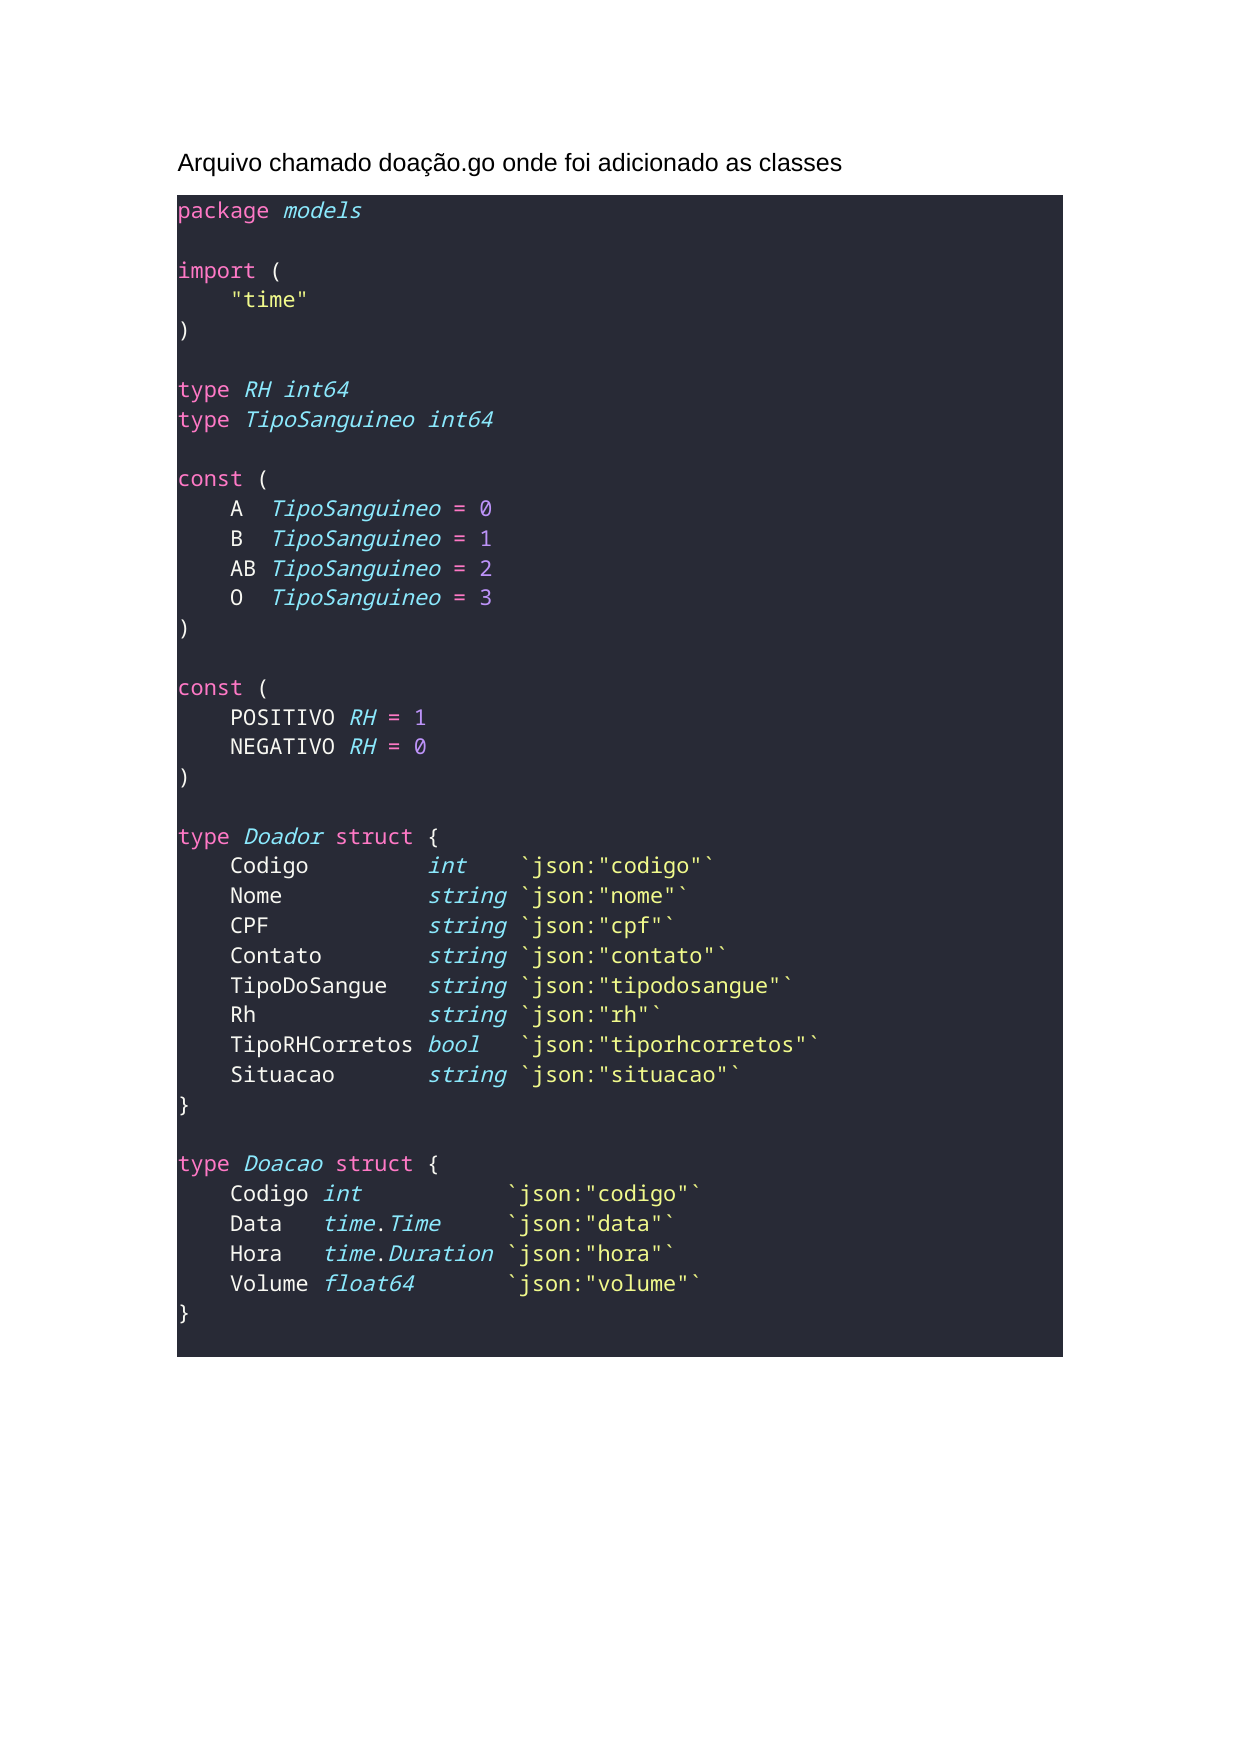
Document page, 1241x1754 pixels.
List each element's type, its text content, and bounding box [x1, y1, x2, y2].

text TipoDoSangue string `json:"tipodosangue"` [177, 969, 1063, 999]
text TipoRHCorretos bool `json:"tiporhcorretos"` [177, 1029, 1063, 1059]
text B TipoSanguineo = 1 [177, 523, 1063, 552]
text "time" [177, 284, 1063, 314]
text type RH int64 [177, 374, 1063, 403]
text Volume float64 `json:"volume"` [177, 1267, 1063, 1297]
text ) [177, 314, 1063, 344]
text ) [177, 761, 1063, 791]
text Rh string `json:"rh"` [177, 999, 1063, 1029]
text ) [177, 612, 1063, 642]
text Nome string `json:"nome"` [177, 880, 1063, 910]
text POSITIVO RH = 1 [177, 701, 1063, 731]
text package models [177, 195, 1063, 225]
text Data time.Time `json:"data"` [177, 1208, 1063, 1238]
text A TipoSanguineo = 0 [177, 493, 1063, 523]
text const ( [177, 672, 1063, 701]
text Situacao string `json:"situacao"` [177, 1059, 1063, 1089]
text NEGATIVO RH = 0 [177, 731, 1063, 761]
text type Doacao struct { [177, 1148, 1063, 1178]
text Codigo int `json:"codigo"` [177, 1178, 1063, 1208]
text Codigo int `json:"codigo"` [177, 850, 1063, 880]
text type Doador struct { [177, 821, 1063, 850]
text } [177, 1297, 1063, 1327]
text type TipoSanguineo int64 [177, 403, 1063, 433]
text Hora time.Duration `json:"hora"` [177, 1238, 1063, 1267]
text CPF string `json:"cpf"` [177, 910, 1063, 940]
text AB TipoSanguineo = 2 [177, 552, 1063, 582]
text Contato string `json:"contato"` [177, 940, 1063, 969]
text } [177, 1089, 1063, 1118]
text O TipoSanguineo = 3 [177, 582, 1063, 612]
text import ( [177, 254, 1063, 284]
text const ( [177, 463, 1063, 493]
text Arquivo chamado doação.go onde foi adicionado as classes [177, 148, 1063, 176]
